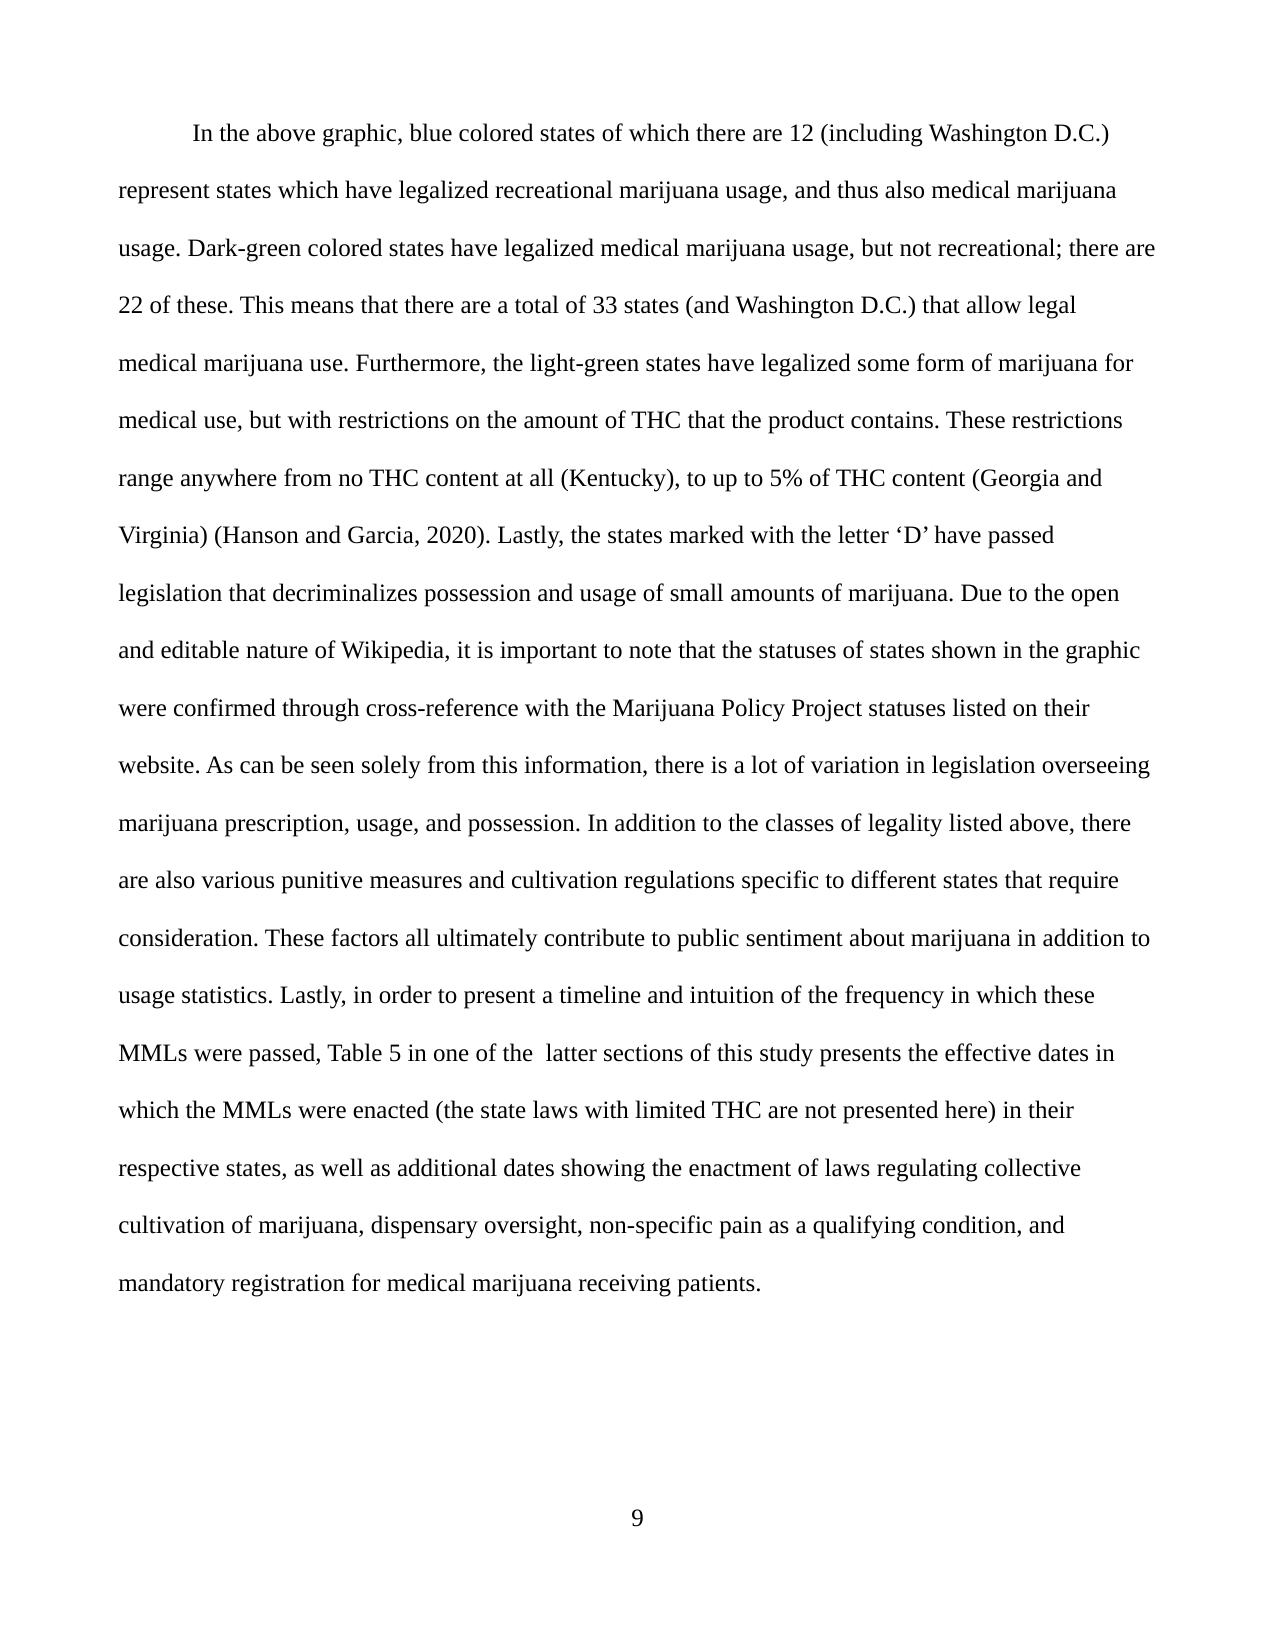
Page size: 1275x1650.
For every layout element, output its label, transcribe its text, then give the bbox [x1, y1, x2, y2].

text In the above graphic, blue colored states of which there are 12 (including Washington D.C.) represent states which have legalized recreational marijuana usage, and thus also medical marijuana usage. Dark-green colored states have legalized medical marijuana usage, but not recreational; there are 22 of these. This means that there are a total of 33 states (and Washington D.C.) that allow legal medical marijuana use. Furthermore, the light-green states have legalized some form of marijuana for medical use, but with restrictions on the amount of THC that the product contains. These restrictions range anywhere from no THC content at all (Kentucky), to up to 5% of THC content (Georgia and Virginia) (Hanson and Garcia, 2020). Lastly, the states marked with the letter ‘D’ have passed legislation that decriminalizes possession and usage of small amounts of marijuana. Due to the open and editable nature of Wikipedia, it is important to note that the statuses of states shown in the graphic were confirmed through cross-reference with the Marijuana Policy Project statuses listed on their website. As can be seen solely from this information, there is a lot of variation in legislation overseeing marijuana prescription, usage, and possession. In addition to the classes of legality listed above, there are also various punitive measures and cultivation regulations specific to different states that require consideration. These factors all ultimately contribute to public sentiment about marijuana in addition to usage statistics. Lastly, in order to present a timeline and intuition of the frequency in which these MMLs were passed, Table 5 in one of the latter sections of this study presents the effective dates in which the MMLs were enacted (the state laws with limited THC are not presented here) in their respective states, as well as additional dates showing the enactment of laws regulating collective cultivation of marijuana, dispensary oversight, non-specific pain as a qualifying condition, and mandatory registration for medical marijuana receiving patients. [118, 118, 1157, 1297]
